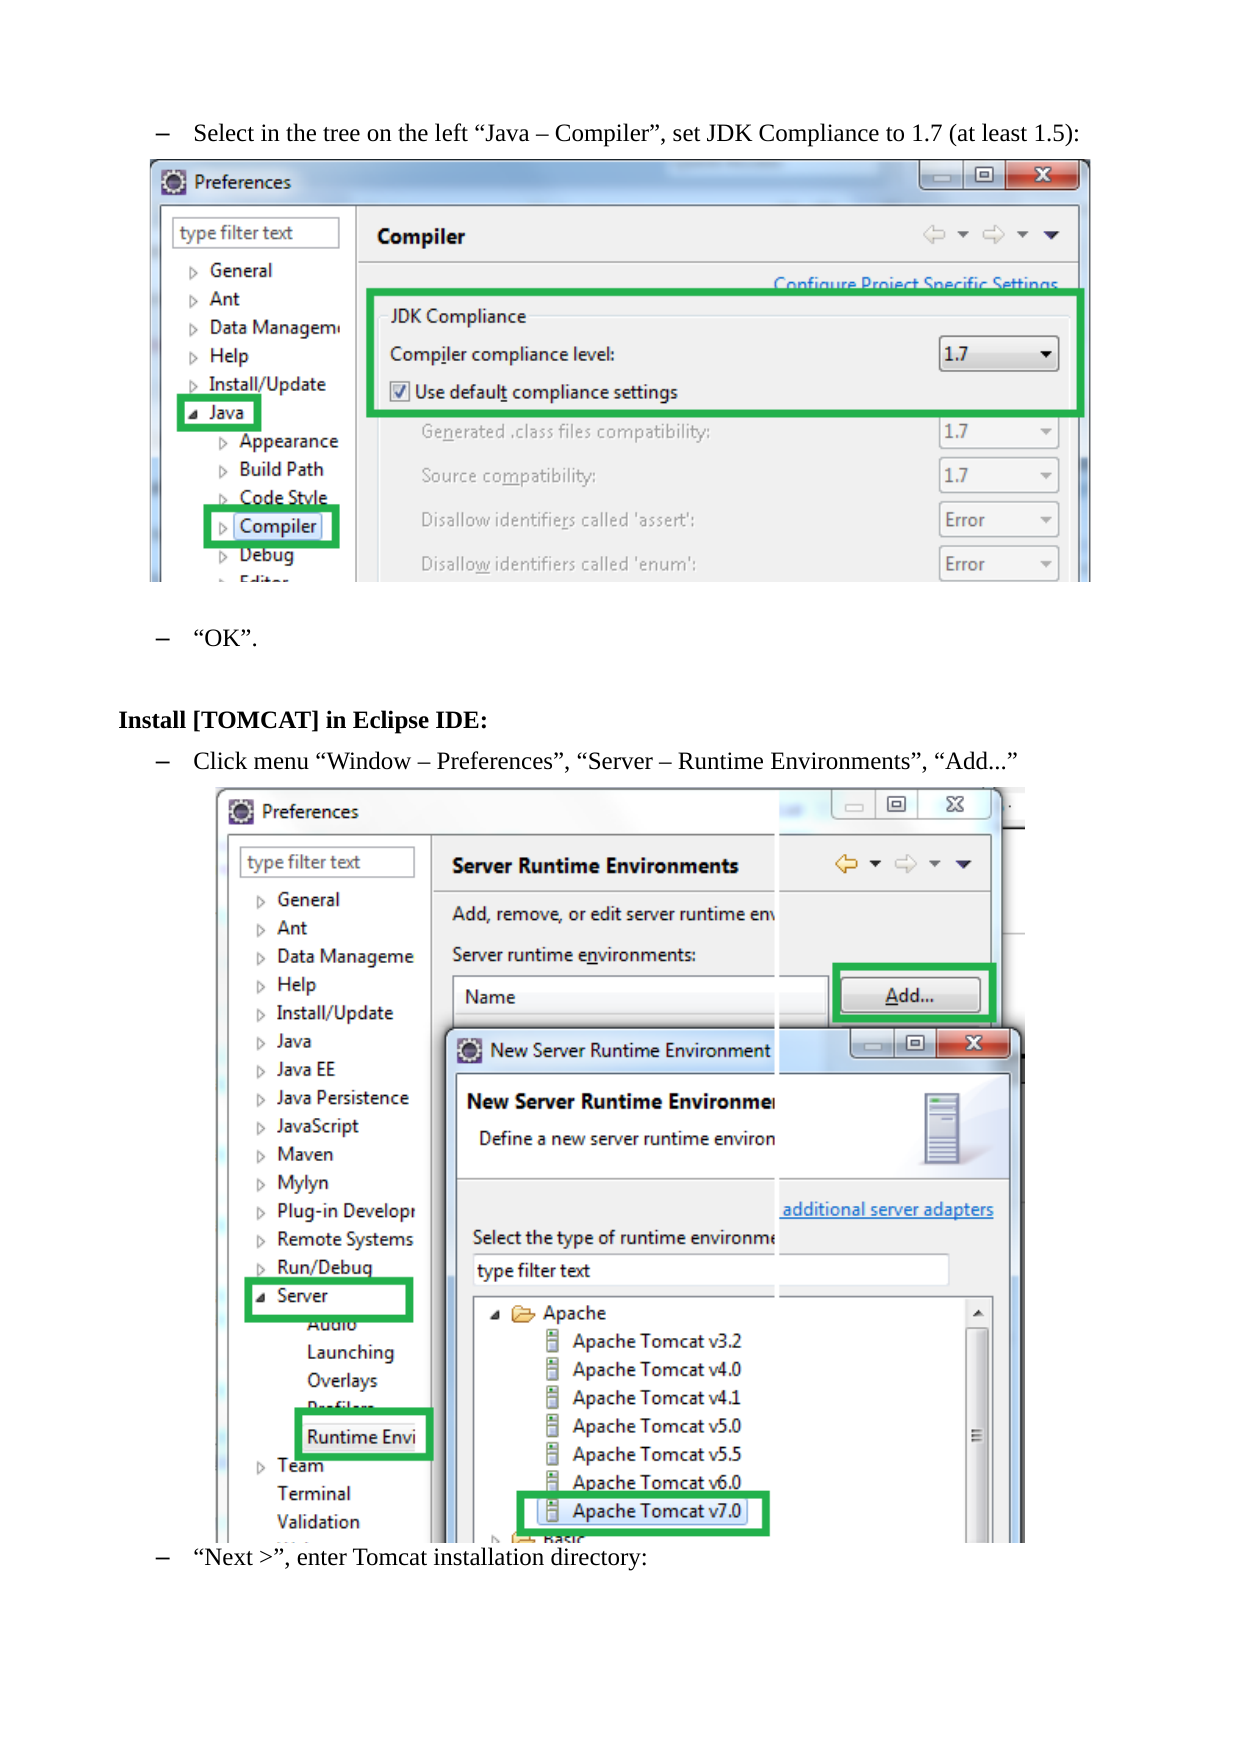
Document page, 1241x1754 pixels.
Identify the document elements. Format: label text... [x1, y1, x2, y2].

text Install [TOMCAT] in Eclipse IDE: [118, 705, 1122, 734]
list Click menu “Window – Preferences”, “Server – Runtime Environments”, “Add...” [156, 746, 1122, 775]
list “OK”. [156, 623, 1122, 651]
list “Next >”, enter Tomcat installation directory: [156, 788, 1122, 1571]
list Select in the tree on the left “Java – Compiler”, set JDK Compliance to 1.7 (at least 1.5): [156, 118, 1122, 147]
